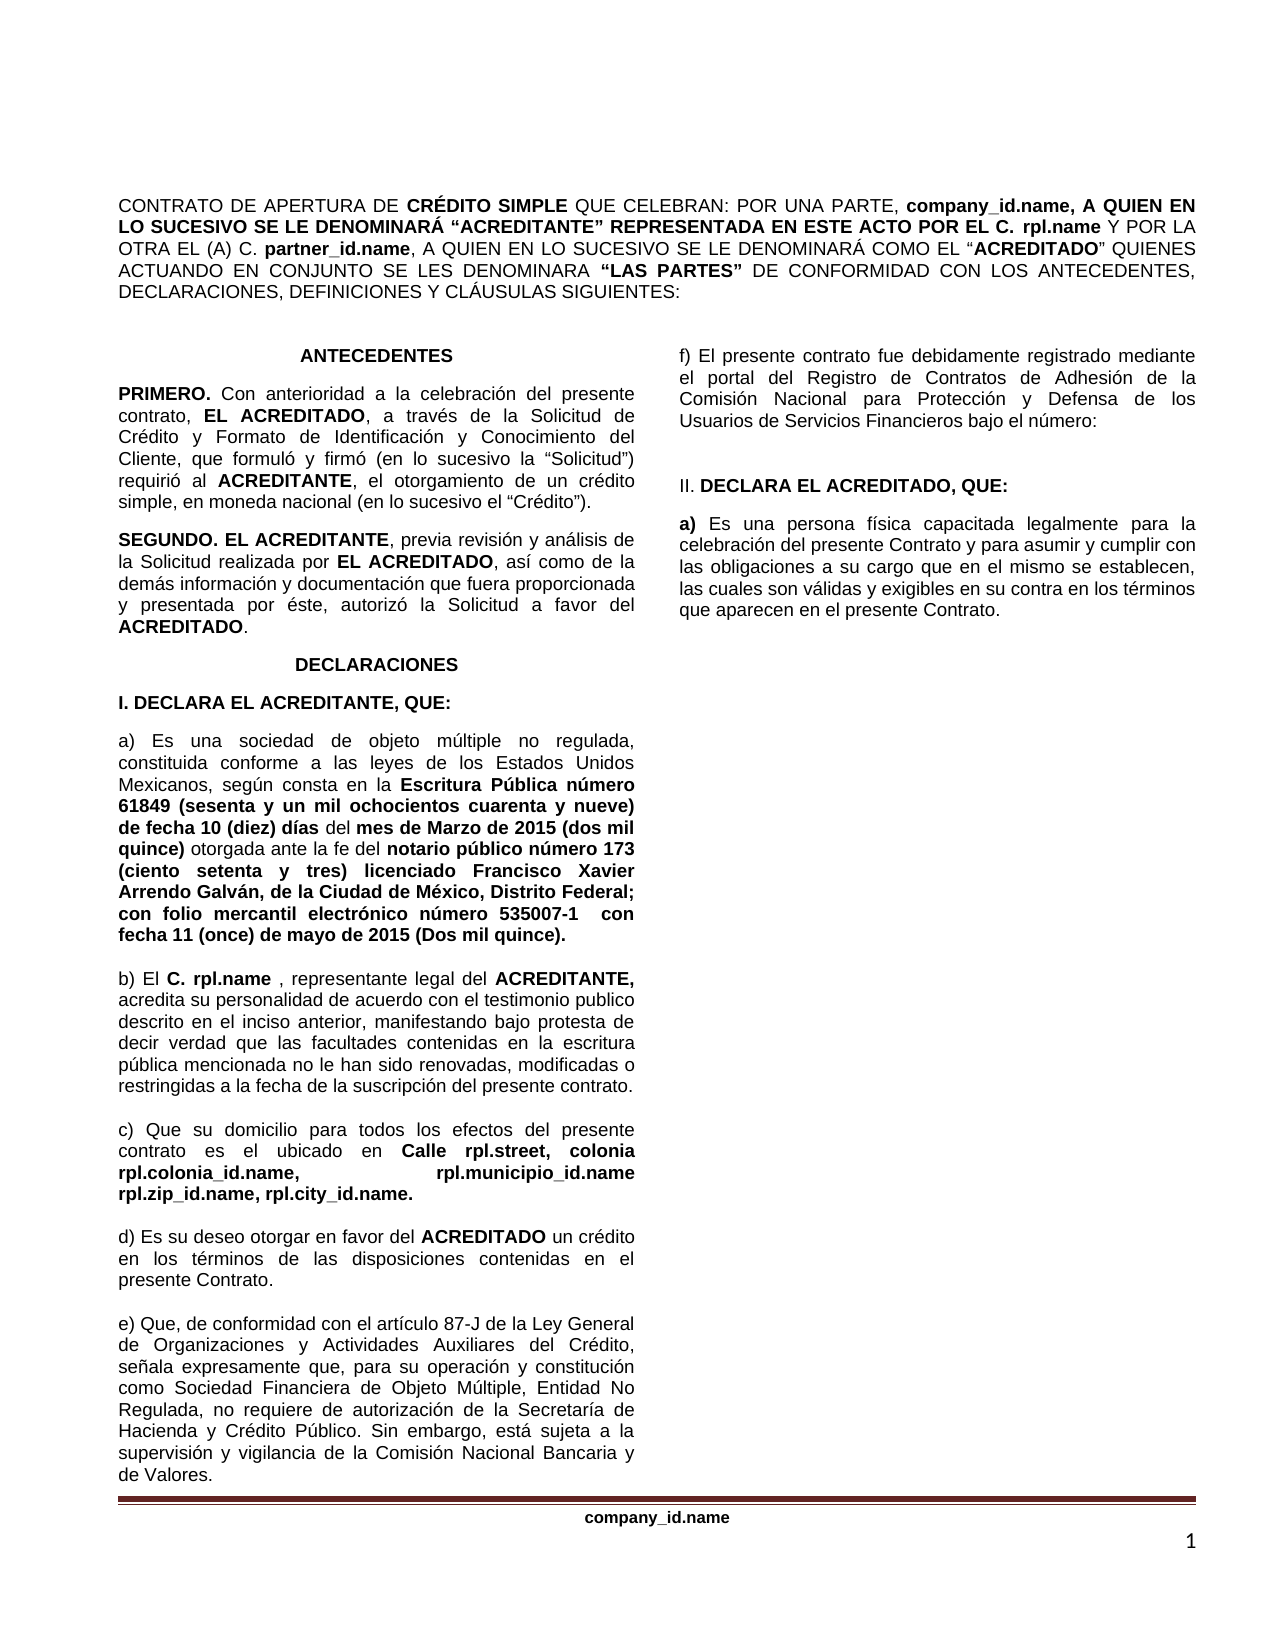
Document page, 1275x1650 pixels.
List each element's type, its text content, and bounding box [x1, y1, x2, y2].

text d) Es su deseo otorgar en favor del ACREDITADO un crédito en los términos de las disposiciones contenidas en el presente Contrato. [118, 1226, 635, 1291]
text f) El presente contrato fue debidamente registrado mediante el portal del Registro de Contratos de Adhesión de la Comisión Nacional para Protección y Defensa de los Usuarios de Servicios Financieros bajo el número: [679, 345, 1196, 431]
text SEGUNDO. EL ACREDITANTE, previa revisión y análisis de la Solicitud realizada por EL ACREDITADO, así como de la demás información y documentación que fuera proporcionada y presentada por éste, autorizó la Solicitud a favor del ACREDITADO. [118, 529, 635, 637]
text c) Que su domicilio para todos los efectos del presente contrato es el ubicado en Calle rpl.street, colonia rpl.colonia_id.name, rpl.municipio_id.name rpl.zip_id.name, rpl.city_id.name. [118, 1118, 635, 1204]
text II. DECLARA EL ACREDITADO, QUE: [679, 474, 1196, 496]
text PRIMERO. Con anterioridad a la celebración del presente contrato, EL ACREDITADO, a través de la Solicitud de Crédito y Formato de Identificación y Conocimiento del Cliente, que formuló y firmó (en lo sucesivo la “Solicitud”) requirió al ACREDITANTE, el otorgamiento de un crédito simple, en moneda nacional (en lo sucesivo el “Crédito”). [118, 383, 635, 513]
text CONTRATO DE APERTURA DE CRÉDITO SIMPLE QUE CELEBRAN: POR UNA PARTE, company_id.name, A QUIEN EN LO SUCESIVO SE LE DENOMINARÁ “ACREDITANTE” REPRESENTADA EN ESTE ACTO POR EL C. rpl.name Y POR LA OTRA EL (A) C. partner_id.name, A QUIEN EN LO SUCESIVO SE LE DENOMINARÁ COMO EL “ACREDITADO” QUIENES ACTUANDO EN CONJUNTO SE LES DENOMINARA “LAS PARTES” DE CONFORMIDAD CON LOS ANTECEDENTES, DECLARACIONES, DEFINICIONES Y CLÁUSULAS SIGUIENTES: [118, 195, 1196, 303]
text ANTECEDENTES [118, 345, 635, 367]
text DECLARACIONES [118, 654, 635, 675]
text a) Es una sociedad de objeto múltiple no regulada, constituida conforme a las leyes de los Estados Unidos Mexicanos, según consta en la Escritura Pública número 61849 (sesenta y un mil ochocientos cuarenta y nueve) de fecha 10 (diez) días del mes de Marzo de 2015 (dos mil quince) otorgada ante la fe del notario público número 173 (ciento setenta y tres) licenciado Francisco Xavier Arrendo Galván, de la Ciudad de México, Distrito Federal; con folio mercantil electrónico número 535007-1 con fecha 11 (once) de mayo de 2015 (Dos mil quince). [118, 730, 635, 946]
text e) Que, de conformidad con el artículo 87-J de la Ley General de Organizaciones y Actividades Auxiliares del Crédito, señala expresamente que, para su operación y constitución como Sociedad Financiera de Objeto Múltiple, Entidad No Regulada, no requiere de autorización de la Secretaría de Hacienda y Crédito Público. Sin embargo, está sujeta a la supervisión y vigilancia de la Comisión Nacional Bancaria y de Valores. [118, 1312, 635, 1485]
text b) El C. rpl.name , representante legal del ACREDITANTE, acredita su personalidad de acuerdo con el testimonio publico descrito en el inciso anterior, manifestando bajo protesta de decir verdad que las facultades contenidas en la escritura pública mencionada no le han sido renovadas, modificadas o restringidas a la fecha de la suscripción del presente contrato. [118, 967, 635, 1097]
list Es una persona física capacitada legalmente para la celebración del presente Contrato y para asumir y cumplir con las obligaciones a su cargo que en el mismo se establecen, las cuales son válidas y exigibles en su contra en los términos que aparecen en el presente Contrato. [679, 513, 1196, 620]
text I. DECLARA EL ACREDITANTE, QUE: [118, 692, 635, 713]
